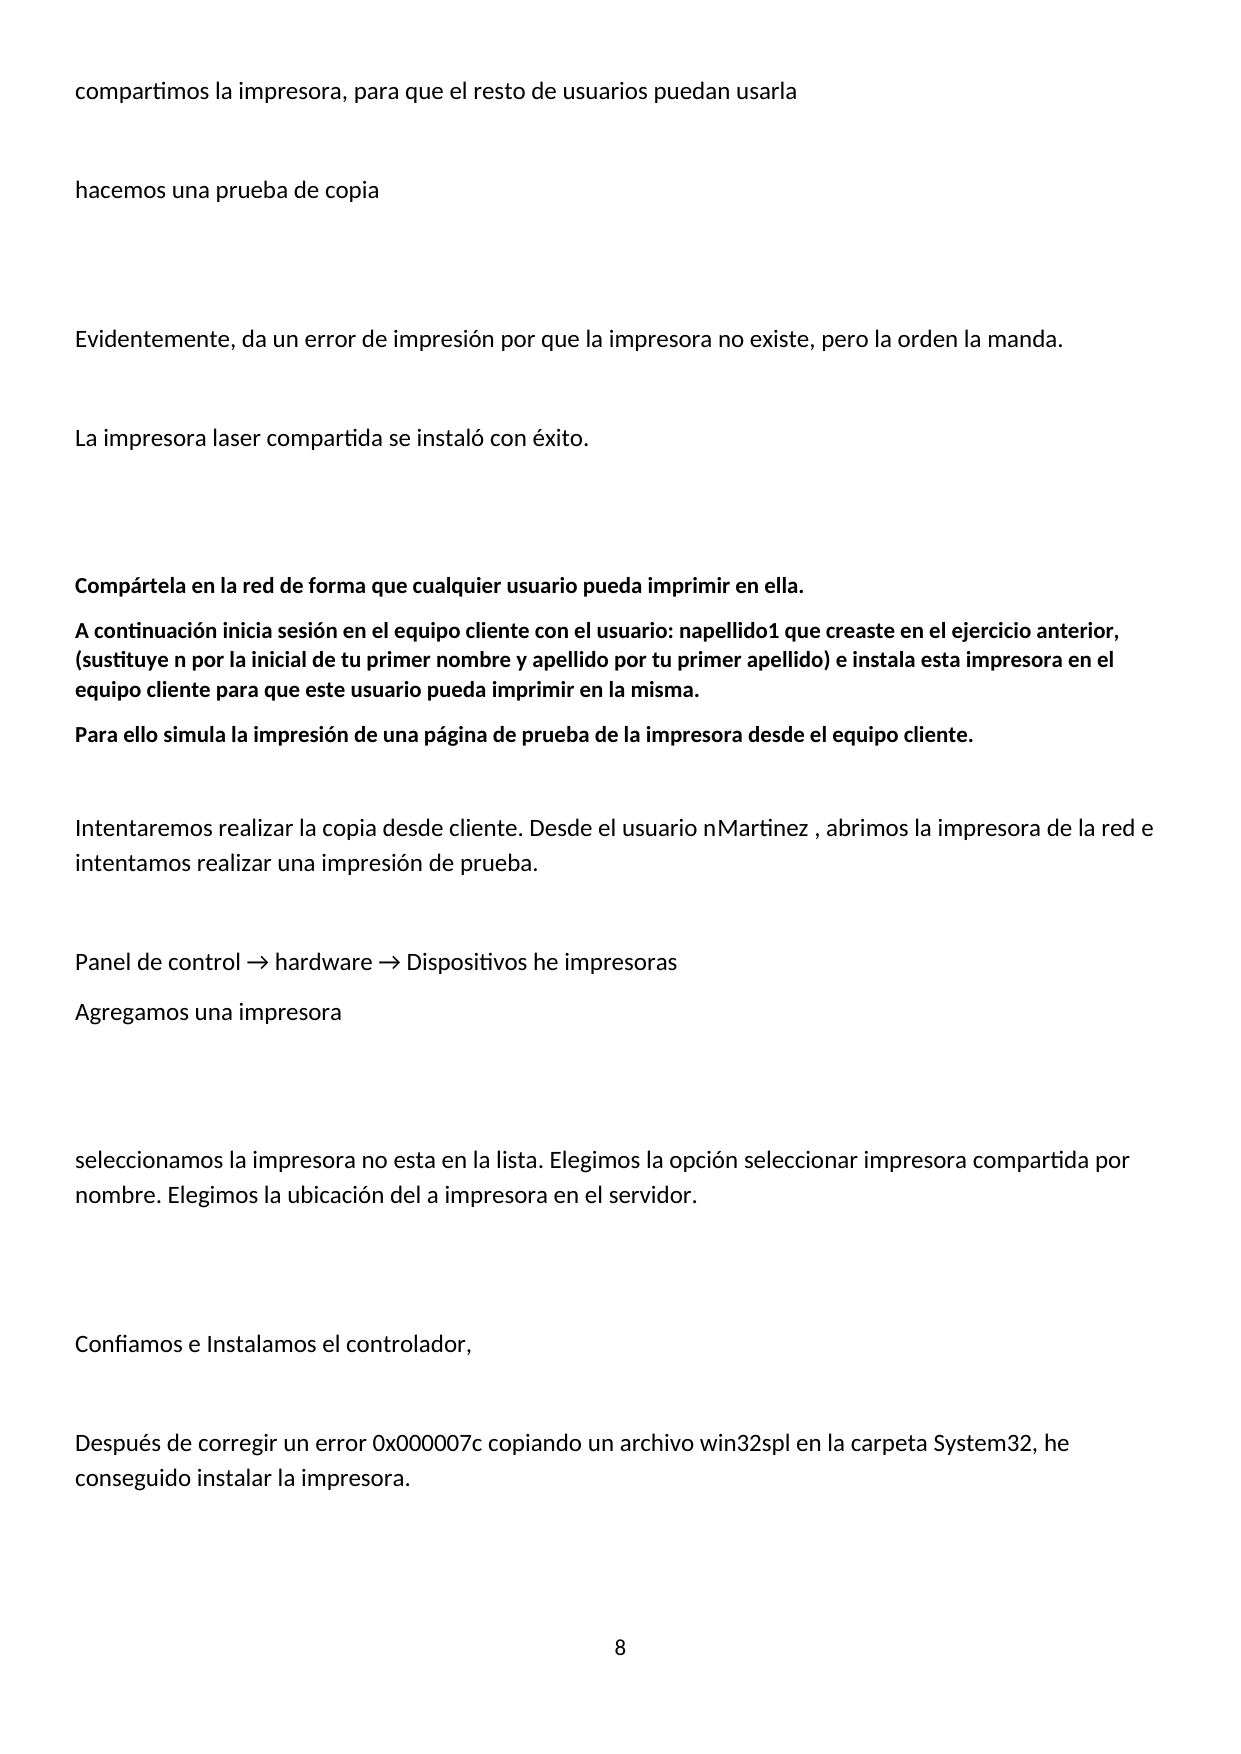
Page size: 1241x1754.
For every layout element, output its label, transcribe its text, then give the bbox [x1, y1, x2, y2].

text compartimos la impresora, para que el resto de usuarios puedan usarla [75, 75, 1165, 106]
text La impresora laser compartida se instaló con éxito. [75, 422, 1165, 453]
text Agregamos una impresora [75, 996, 1165, 1026]
text Para ello simula la impresión de una página de prueba de la impresora desde el equipo cliente. [75, 720, 1165, 748]
text Evidentemente, da un error de impresión por que la impresora no existe, pero la orden la manda. [75, 323, 1165, 353]
text Compártela en la red de forma que cualquier usuario pueda imprimir en ella. [75, 571, 1165, 599]
text hacemos una prueba de copia [75, 174, 1165, 205]
text Después de corregir un error 0x000007c copiando un archivo win32spl en la carpeta System32, he conseguido instalar la impresora. [75, 1427, 1165, 1493]
text Intentaremos realizar la copia desde cliente. Desde el usuario nMartinez , abrimos la impresora de la red e intentamos realizar una impresión de prueba. [75, 812, 1165, 877]
text A continuación inicia sesión en el equipo cliente con el usuario: napellido1 que creaste en el ejercicio anterior, (sustituye n por la inicial de tu primer nombre y apellido por tu primer apellido) e instala esta impresora en el equipo cliente para que este usuario pueda imprimir en la misma. [75, 617, 1165, 703]
text Confiamos e Instalamos el controlador, [75, 1328, 1165, 1359]
text Panel de control → hardware → Dispositivos he impresoras [75, 946, 1165, 977]
text seleccionamos la impresora no esta en la lista. Elegimos la opción seleccionar impresora compartida por nombre. Elegimos la ubicación del a impresora en el servidor. [75, 1144, 1165, 1210]
